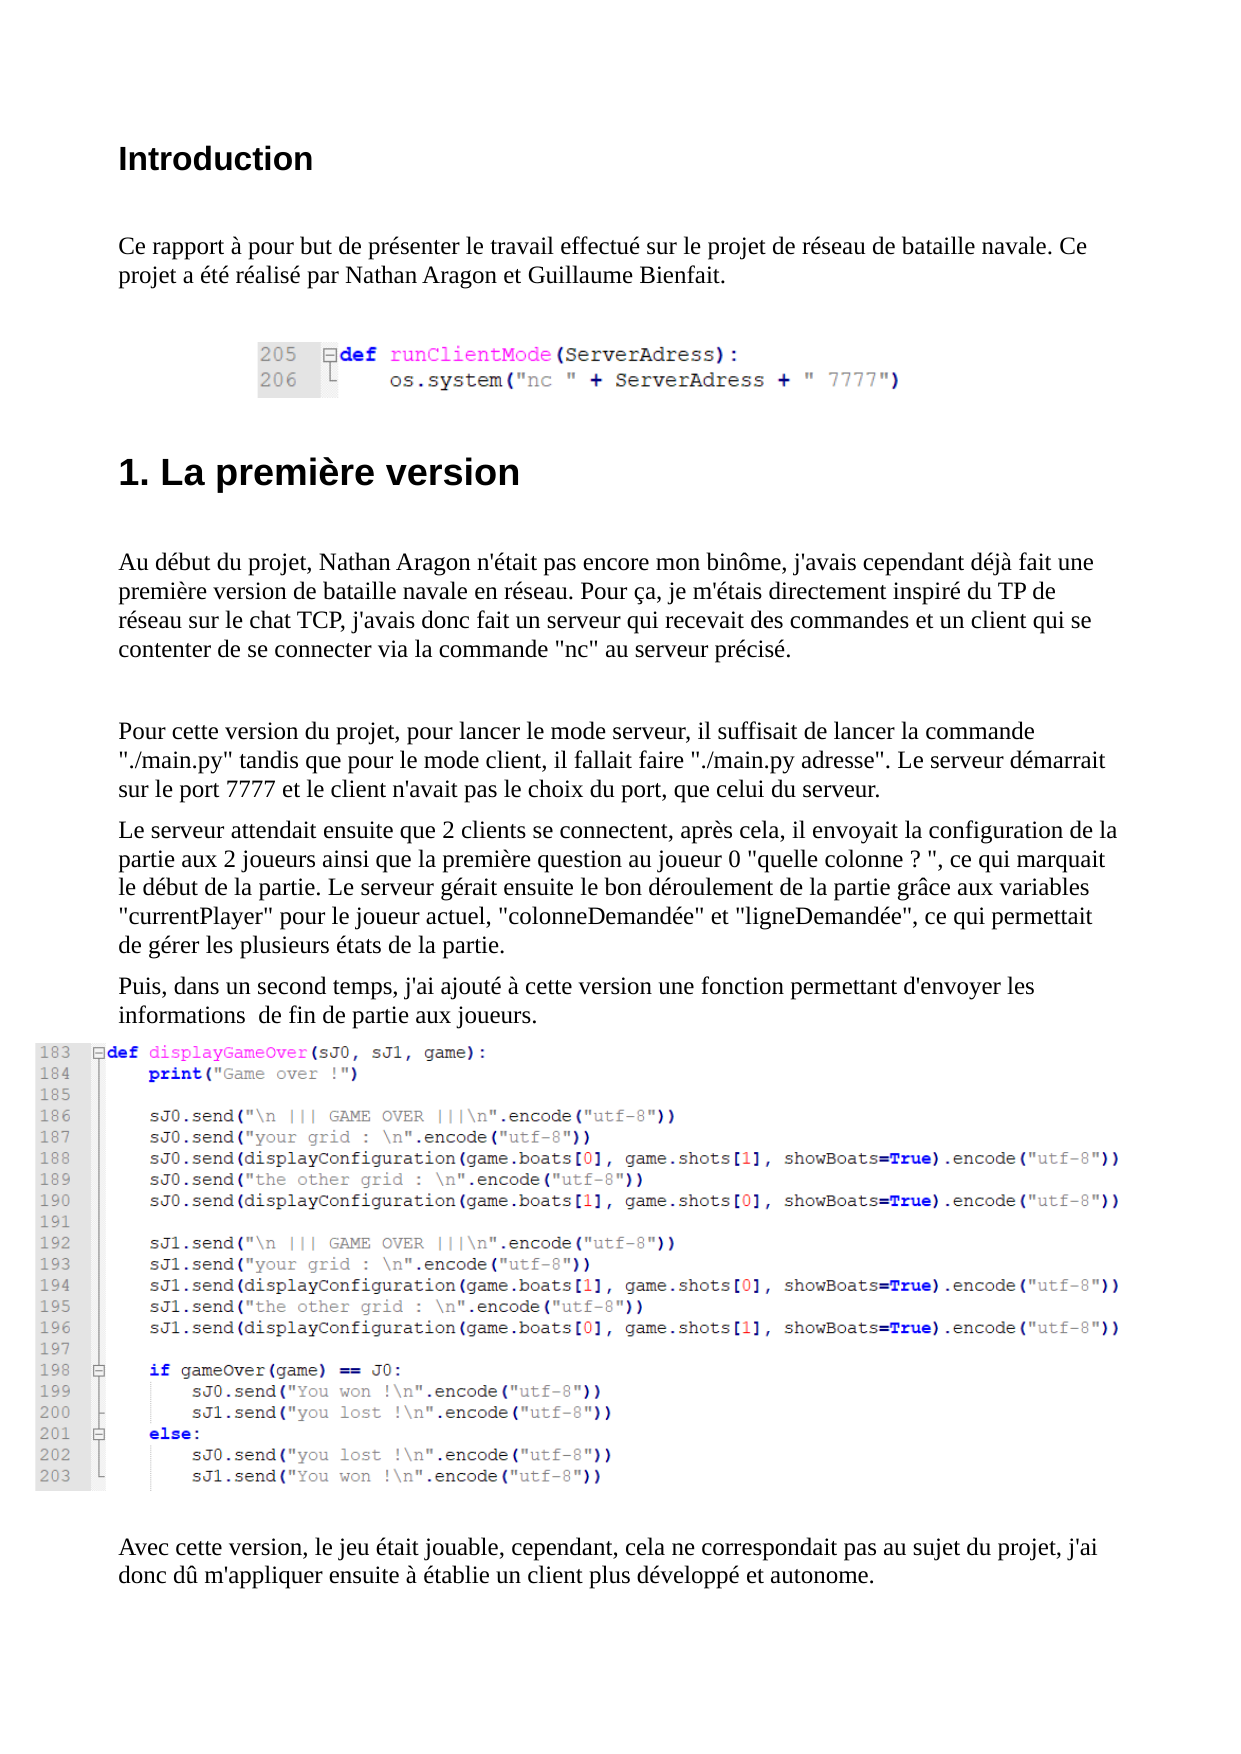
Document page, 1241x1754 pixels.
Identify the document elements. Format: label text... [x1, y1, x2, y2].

text Ce rapport à pour but de présenter le travail effectué sur le projet de réseau de bataille navale. Ce projet a été réalisé par Nathan Aragon et Guillaume Bienfait. [118, 231, 1122, 289]
text Au début du projet, Nathan Aragon n'était pas encore mon binôme, j'avais cependant déjà fait une première version de bataille navale en réseau. Pour ça, je m'étais directement inspiré du TP de réseau sur le chat TCP, j'avais donc fait un serveur qui recevait des commandes et un client qui se contenter de se connecter via la commande "nc" au serveur précisé. [118, 547, 1122, 662]
text Avec cette version, le jeu était jouable, cependant, cela ne correspondait pas au sujet du projet, j'ai donc dû m'appliquer ensuite à établie un client plus développé et autonome. [118, 1532, 1122, 1589]
picture [35, 1043, 1158, 1491]
picture [257, 342, 983, 398]
subtitle Introduction [118, 139, 1122, 178]
text Pour cette version du projet, pour lancer le mode serveur, il suffisait de lancer la commande "./main.py" tandis que pour le mode client, il fallait faire "./main.py adresse". Le serveur démarrait sur le port 7777 et le client n'avait pas le choix du port, que celui du serveur. [118, 716, 1122, 802]
text Puis, dans un second temps, j'ai ajouté à cette version une fonction permettant d'envoyer les informations de fin de partie aux joueurs. [118, 971, 1122, 1029]
text Le serveur attendait ensuite que 2 clients se connectent, après cela, il envoyait la configuration de la partie aux 2 joueurs ainsi que la première question au joueur 0 "quelle colonne ? ", ce qui marquait le début de la partie. Le serveur gérait ensuite le bon déroulement de la partie grâce aux variables "currentPlayer" pour le joueur actuel, "colonneDemandée" et "ligneDemandée", ce qui permettait de gérer les plusieurs états de la partie. [118, 815, 1122, 959]
subtitle 1. La première version [118, 450, 1122, 494]
